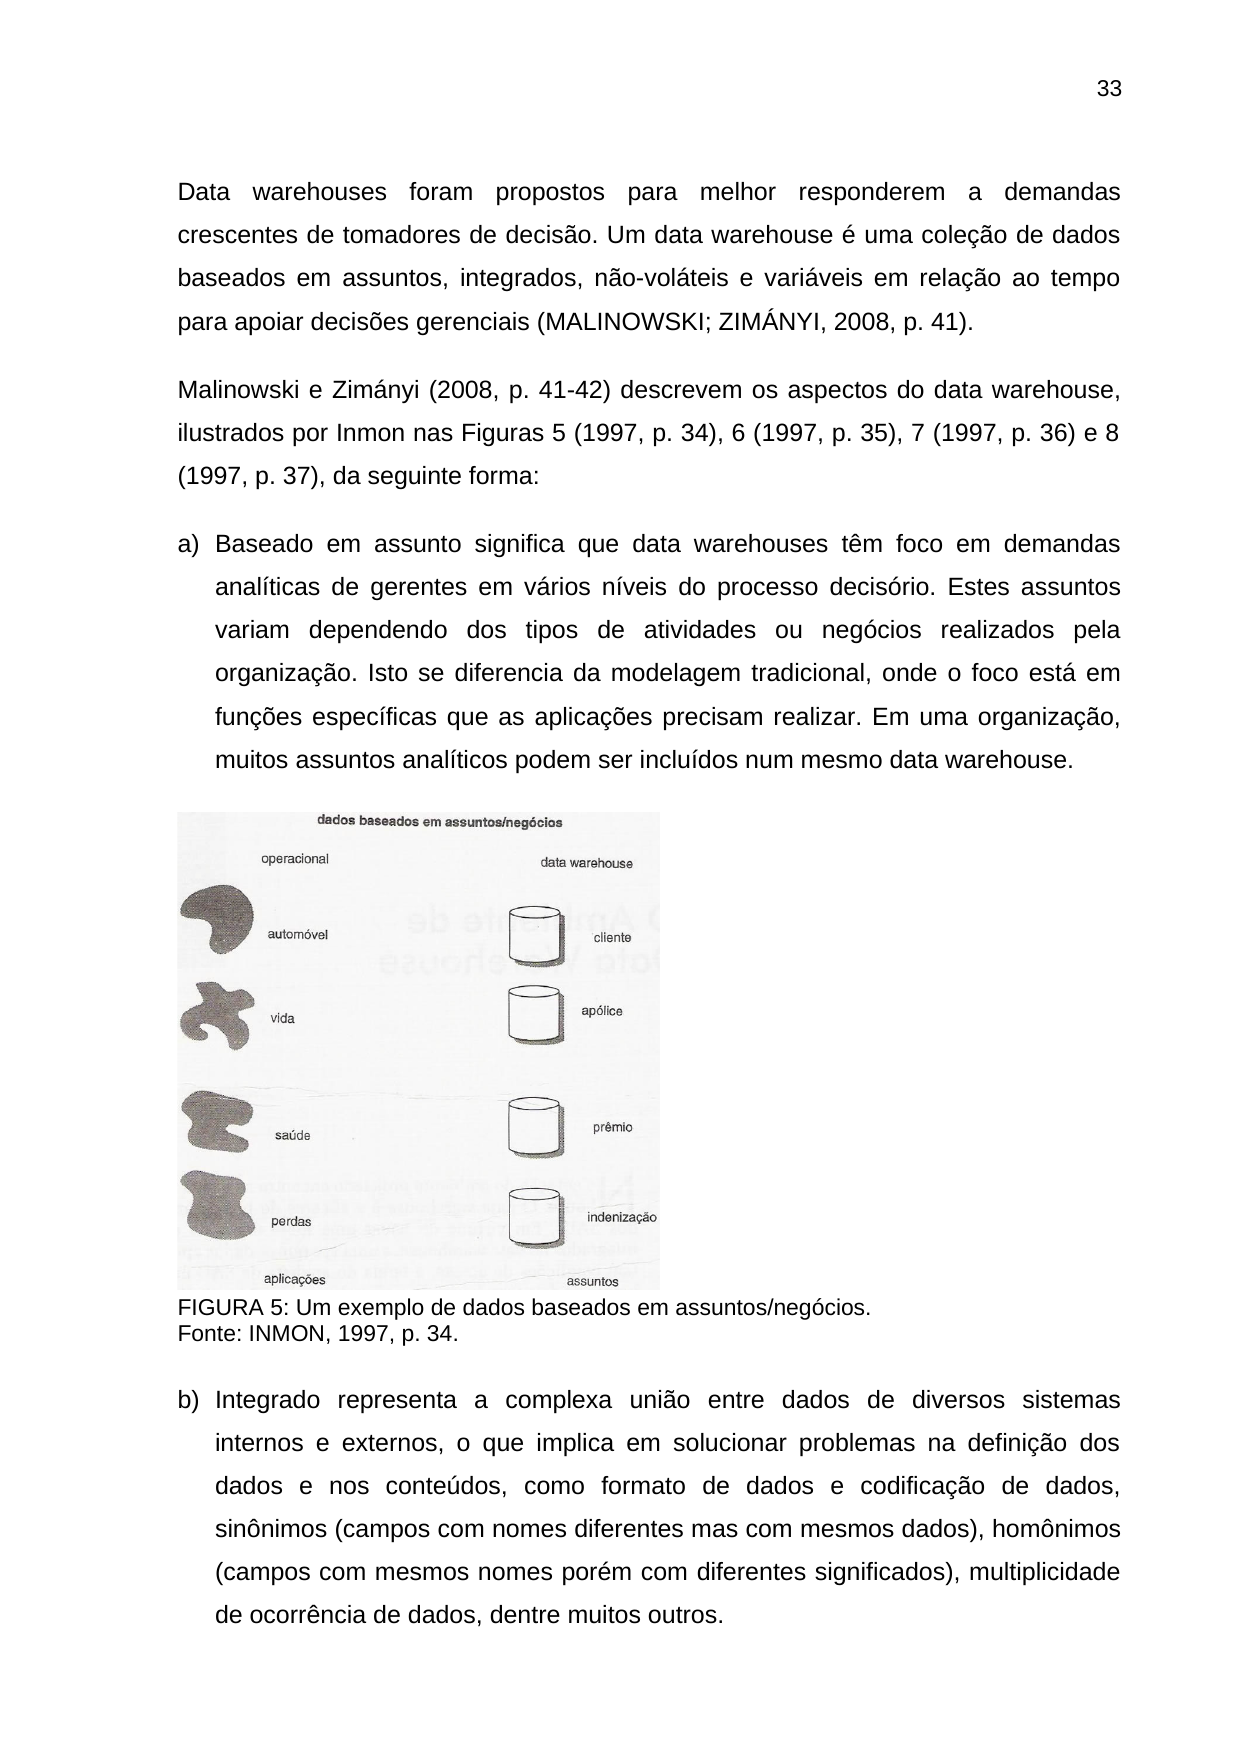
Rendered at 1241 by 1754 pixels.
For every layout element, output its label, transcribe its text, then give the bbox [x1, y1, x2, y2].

text FIGURA 5: Um exemplo de dados baseados em assuntos/negócios. [177, 1294, 1122, 1320]
text Malinowski e Zimányi (2008, p. 41-42) descrevem os aspectos do data warehouse, ilustrados por Inmon nas Figuras 5 (1997, p. 34), 6 (1997, p. 35), 7 (1997, p. 36) e 8 (1997, p. 37), da seguinte forma: [177, 375, 1122, 490]
list Integrado representa a complexa união entre dados de diversos sistemas internos e externos, o que implica em solucionar problemas na definição dos dados e nos conteúdos, como formato de dados e codificação de dados, sinônimos (campos com nomes diferentes mas com mesmos dados), homônimos (campos com mesmos nomes porém com diferentes significados), multiplicidade de ocorrência de dados, dentre muitos outros. [177, 1384, 1122, 1629]
text Data warehouses foram propostos para melhor responderem a demandas crescentes de tomadores de decisão. Um data warehouse é uma coleção de dados baseados em assuntos, integrados, não-voláteis e variáveis em relação ao tempo para apoiar decisões gerenciais (MALINOWSKI; ZIMÁNYI, 2008, p. 41). [177, 177, 1122, 335]
text Fonte: INMON, 1997, p. 34. [177, 1320, 1122, 1346]
list Baseado em assunto significa que data warehouses têm foco em demandas analíticas de gerentes em vários níveis do processo decisório. Estes assuntos variam dependendo dos tipos de atividades ou negócios realizados pela organização. Isto se diferencia da modelagem tradicional, onde o foco está em funções específicas que as aplicações precisam realizar. Em uma organização, muitos assuntos analíticos podem ser incluídos num mesmo data warehouse. [177, 529, 1122, 773]
picture [177, 812, 660, 1290]
